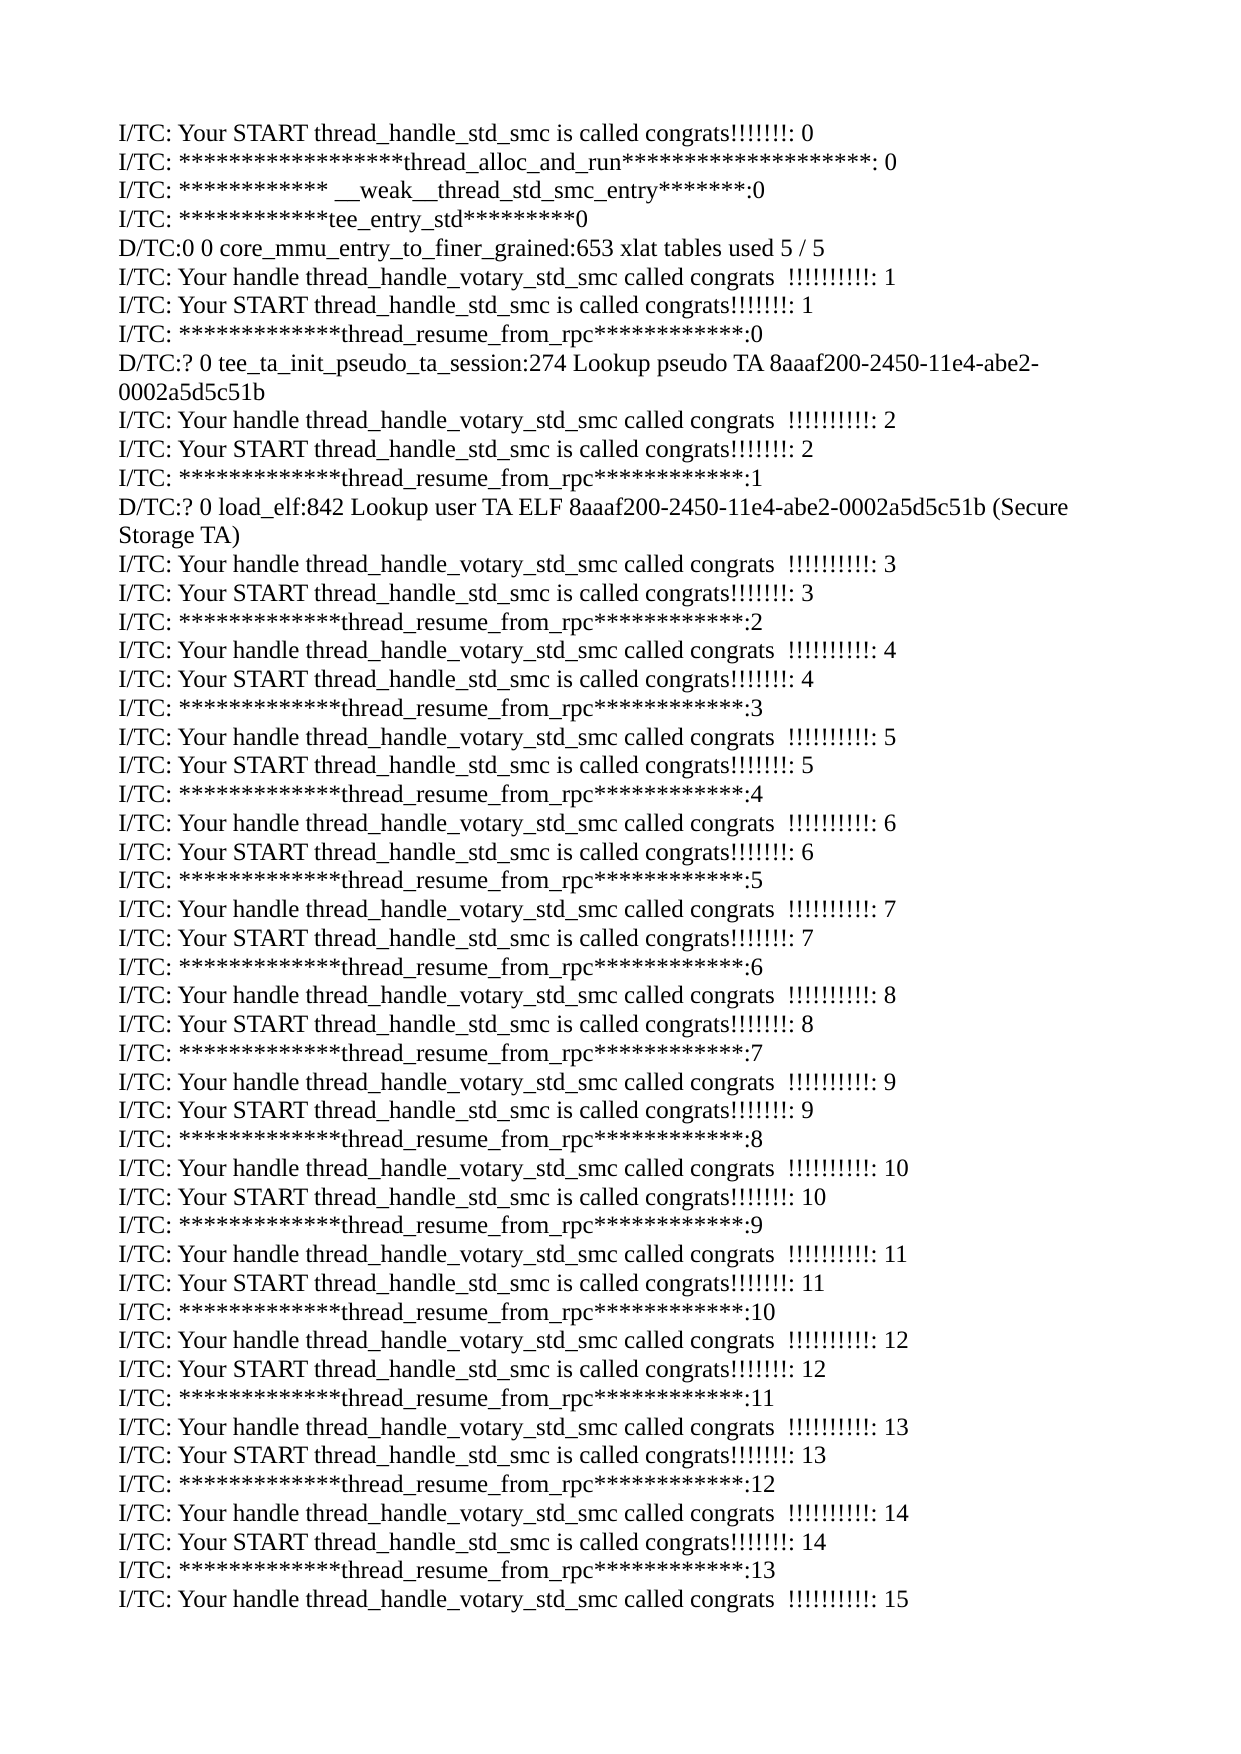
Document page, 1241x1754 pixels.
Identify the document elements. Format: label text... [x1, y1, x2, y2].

text D/TC:? 0 tee_ta_init_pseudo_ta_session:274 Lookup pseudo TA 8aaaf200-2450-11e4-abe2-0002a5d5c51b [118, 348, 1122, 406]
text I/TC: *************thread_resume_from_rpc************:3 [118, 693, 1122, 722]
text I/TC: Your START thread_handle_std_smc is called congrats!!!!!!!: 8 [118, 1009, 1122, 1038]
text I/TC: Your handle thread_handle_votary_std_smc called congrats !!!!!!!!!!: 12 [118, 1326, 1122, 1354]
text I/TC: Your handle thread_handle_votary_std_smc called congrats !!!!!!!!!!: 10 [118, 1153, 1122, 1182]
text I/TC: Your handle thread_handle_votary_std_smc called congrats !!!!!!!!!!: 5 [118, 722, 1122, 751]
text I/TC: *************thread_resume_from_rpc************:9 [118, 1211, 1122, 1239]
text I/TC: Your START thread_handle_std_smc is called congrats!!!!!!!: 2 [118, 434, 1122, 463]
text I/TC: *************thread_resume_from_rpc************:12 [118, 1469, 1122, 1498]
text I/TC: Your START thread_handle_std_smc is called congrats!!!!!!!: 5 [118, 751, 1122, 779]
text I/TC: Your START thread_handle_std_smc is called congrats!!!!!!!: 1 [118, 291, 1122, 319]
text I/TC: Your handle thread_handle_votary_std_smc called congrats !!!!!!!!!!: 14 [118, 1498, 1122, 1527]
text I/TC: Your START thread_handle_std_smc is called congrats!!!!!!!: 7 [118, 923, 1122, 952]
text I/TC: Your START thread_handle_std_smc is called congrats!!!!!!!: 3 [118, 578, 1122, 607]
text I/TC: Your START thread_handle_std_smc is called congrats!!!!!!!: 0 [118, 118, 1122, 147]
text I/TC: *************thread_resume_from_rpc************:11 [118, 1383, 1122, 1412]
text D/TC:? 0 load_elf:842 Lookup user TA ELF 8aaaf200-2450-11e4-abe2-0002a5d5c51b (Secure Storage TA) [118, 492, 1122, 549]
text I/TC: *************thread_resume_from_rpc************:7 [118, 1038, 1122, 1067]
text I/TC: Your handle thread_handle_votary_std_smc called congrats !!!!!!!!!!: 15 [118, 1584, 1122, 1613]
text I/TC: Your handle thread_handle_votary_std_smc called congrats !!!!!!!!!!: 1 [118, 262, 1122, 291]
text I/TC: Your START thread_handle_std_smc is called congrats!!!!!!!: 11 [118, 1268, 1122, 1297]
text I/TC: Your handle thread_handle_votary_std_smc called congrats !!!!!!!!!!: 9 [118, 1067, 1122, 1096]
text I/TC: *************thread_resume_from_rpc************:2 [118, 607, 1122, 636]
text I/TC: Your START thread_handle_std_smc is called congrats!!!!!!!: 14 [118, 1527, 1122, 1556]
text I/TC: *************thread_resume_from_rpc************:5 [118, 866, 1122, 894]
text I/TC: *************thread_resume_from_rpc************:8 [118, 1124, 1122, 1153]
text I/TC: Your START thread_handle_std_smc is called congrats!!!!!!!: 10 [118, 1182, 1122, 1211]
text I/TC: Your handle thread_handle_votary_std_smc called congrats !!!!!!!!!!: 2 [118, 406, 1122, 434]
text I/TC: Your handle thread_handle_votary_std_smc called congrats !!!!!!!!!!: 8 [118, 981, 1122, 1009]
text I/TC: ******************thread_alloc_and_run********************: 0 [118, 147, 1122, 176]
text I/TC: Your START thread_handle_std_smc is called congrats!!!!!!!: 9 [118, 1096, 1122, 1124]
text I/TC: *************thread_resume_from_rpc************:13 [118, 1556, 1122, 1584]
text I/TC: ************tee_entry_std*********0 [118, 204, 1122, 233]
text I/TC: Your handle thread_handle_votary_std_smc called congrats !!!!!!!!!!: 7 [118, 894, 1122, 923]
text I/TC: Your handle thread_handle_votary_std_smc called congrats !!!!!!!!!!: 3 [118, 549, 1122, 578]
text I/TC: Your START thread_handle_std_smc is called congrats!!!!!!!: 13 [118, 1441, 1122, 1469]
text I/TC: *************thread_resume_from_rpc************:4 [118, 779, 1122, 808]
text I/TC: Your handle thread_handle_votary_std_smc called congrats !!!!!!!!!!: 6 [118, 808, 1122, 837]
text I/TC: *************thread_resume_from_rpc************:0 [118, 319, 1122, 348]
text I/TC: *************thread_resume_from_rpc************:1 [118, 463, 1122, 492]
text D/TC:0 0 core_mmu_entry_to_finer_grained:653 xlat tables used 5 / 5 [118, 233, 1122, 262]
text I/TC: Your handle thread_handle_votary_std_smc called congrats !!!!!!!!!!: 13 [118, 1412, 1122, 1441]
text I/TC: ************ __weak__thread_std_smc_entry*******:0 [118, 176, 1122, 204]
text I/TC: Your handle thread_handle_votary_std_smc called congrats !!!!!!!!!!: 4 [118, 636, 1122, 664]
text I/TC: *************thread_resume_from_rpc************:10 [118, 1297, 1122, 1326]
text I/TC: Your handle thread_handle_votary_std_smc called congrats !!!!!!!!!!: 11 [118, 1239, 1122, 1268]
text I/TC: Your START thread_handle_std_smc is called congrats!!!!!!!: 6 [118, 837, 1122, 866]
text I/TC: Your START thread_handle_std_smc is called congrats!!!!!!!: 4 [118, 664, 1122, 693]
text I/TC: *************thread_resume_from_rpc************:6 [118, 952, 1122, 981]
text I/TC: Your START thread_handle_std_smc is called congrats!!!!!!!: 12 [118, 1354, 1122, 1383]
